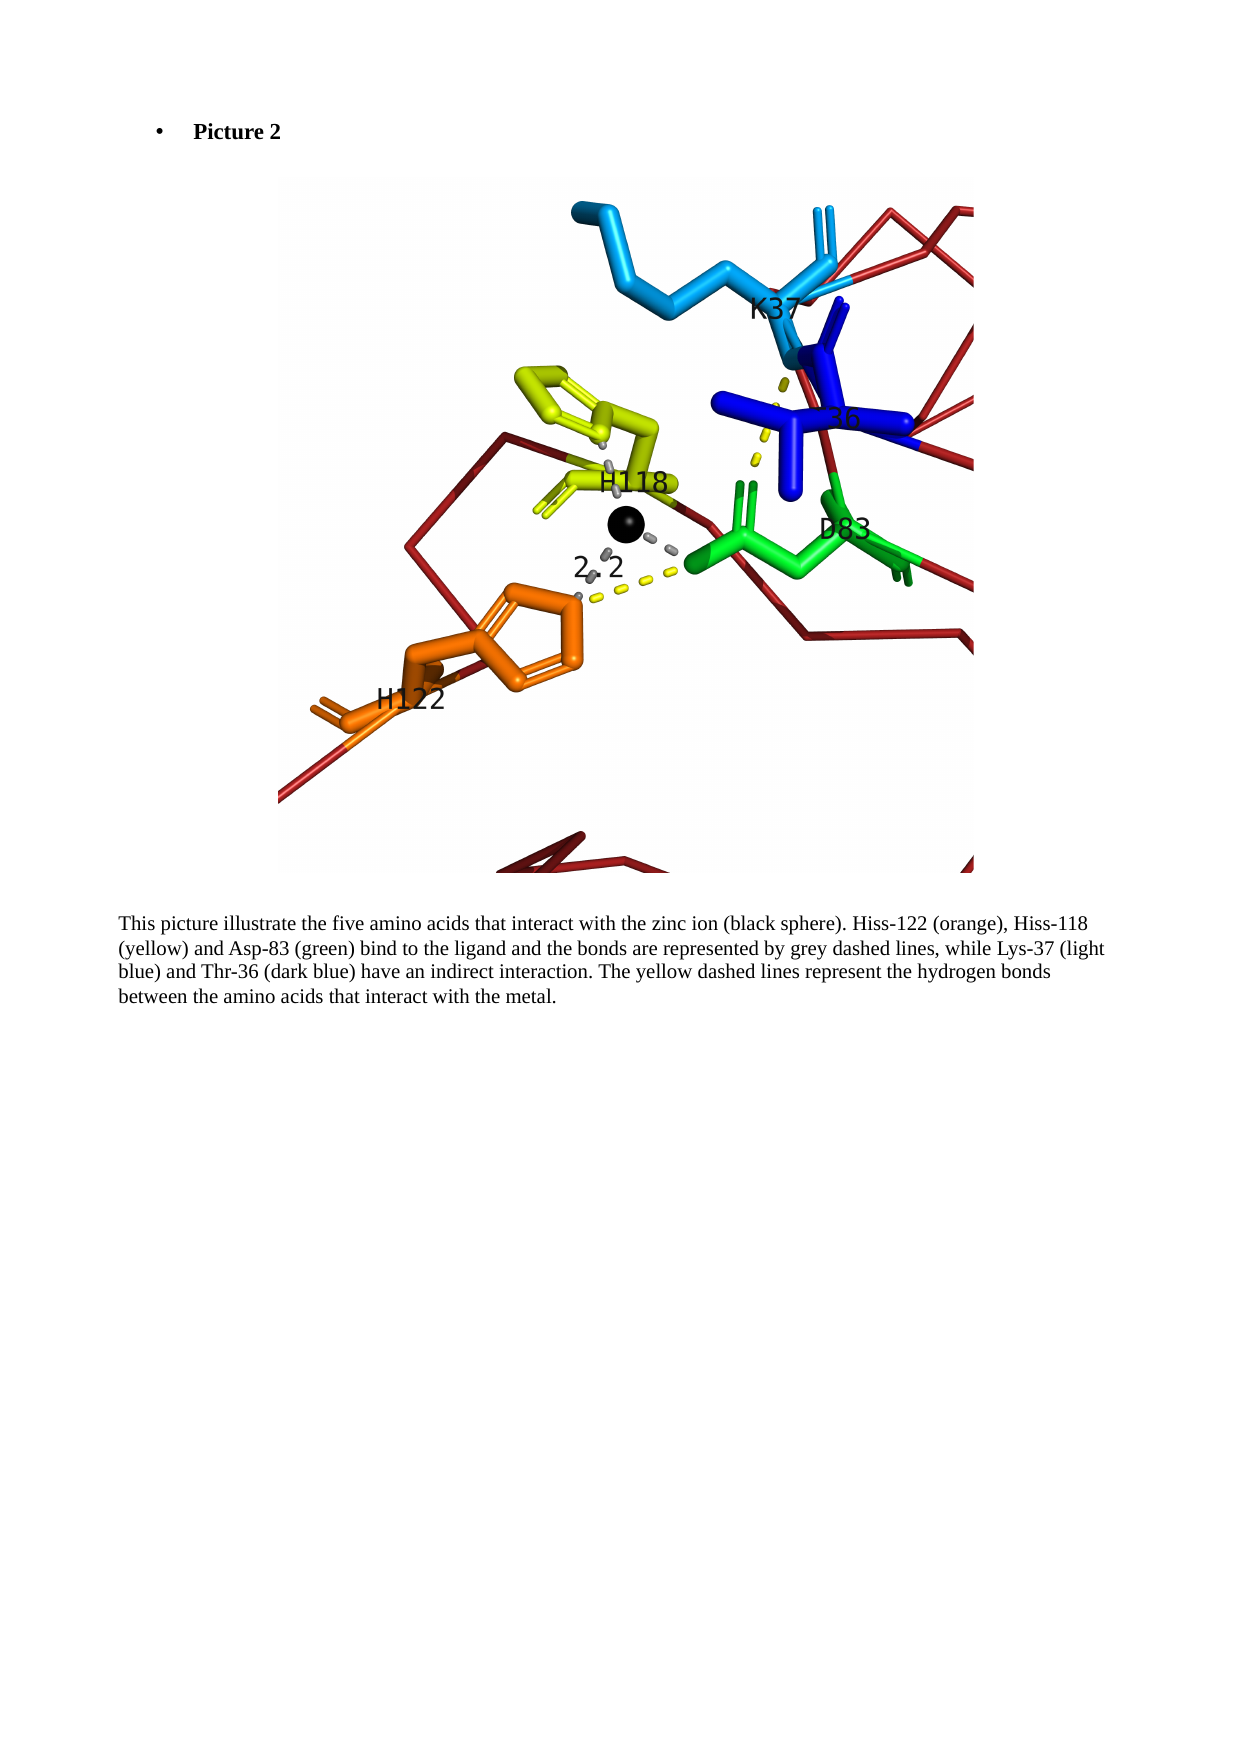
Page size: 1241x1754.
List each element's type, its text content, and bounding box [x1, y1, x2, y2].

text This picture illustrate the five amino acids that interact with the zinc ion (black sphere). Hiss-122 (orange), Hiss-118 (yellow) and Asp-83 (green) bind to the ligand and the bonds are represented by grey dashed lines, while Lys-37 (light blue) and Thr-36 (dark blue) have an indirect interaction. The yellow dashed lines represent the hydrogen bonds between the amino acids that interact with the metal. [118, 911, 1122, 1008]
list Picture 2 [156, 118, 1122, 144]
picture [278, 177, 974, 873]
